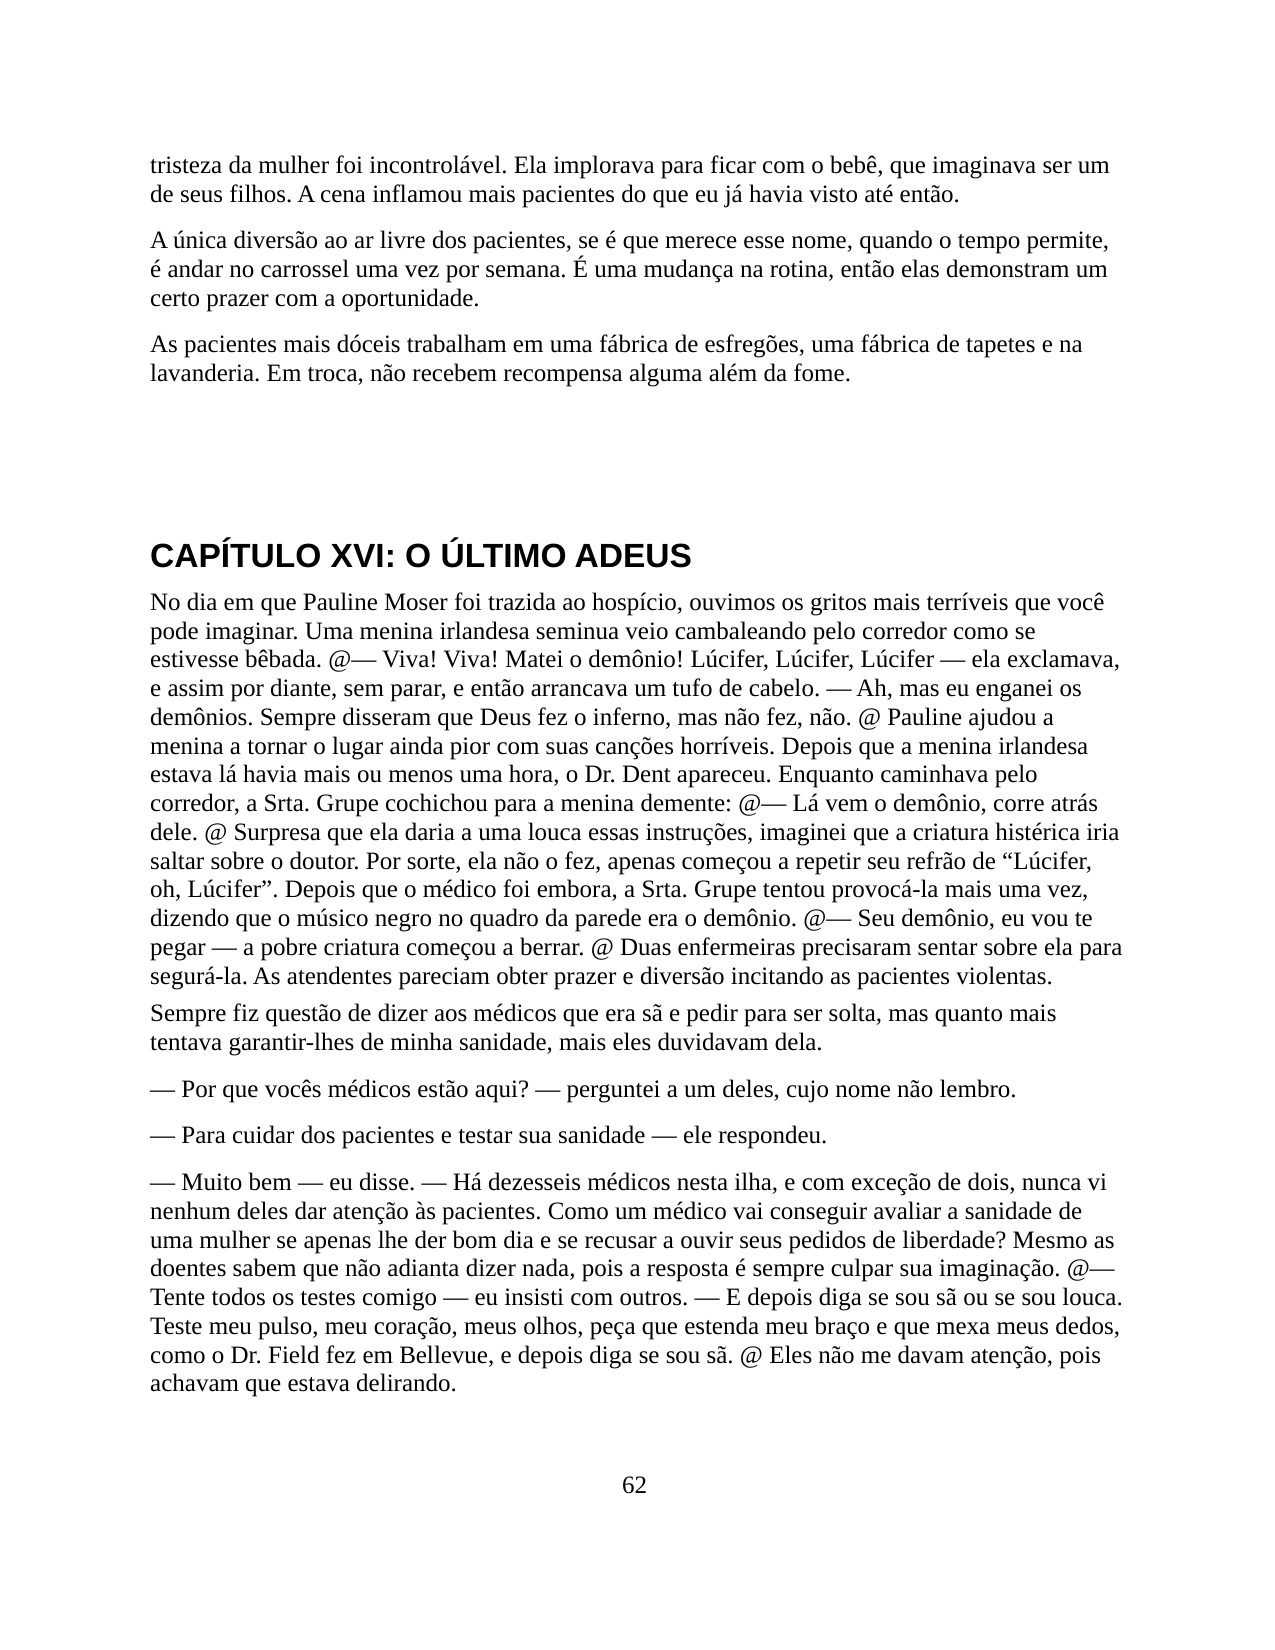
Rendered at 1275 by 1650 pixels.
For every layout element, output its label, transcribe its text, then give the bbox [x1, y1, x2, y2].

text A única diversão ao ar livre dos pacientes, se é que merece esse nome, quando o tempo permite, é andar no carrossel uma vez por semana. É uma mudança na rotina, então elas demonstram um certo prazer com a oportunidade. [150, 225, 1125, 312]
subtitle CAPÍTULO XVI: O ÚLTIMO ADEUS [150, 536, 1125, 574]
text As pacientes mais dóceis trabalham em uma fábrica de esfregões, uma fábrica de tapetes e na lavanderia. Em troca, não recebem recompensa alguma além da fome. [150, 329, 1125, 387]
text — Muito bem — eu disse. — Há dezesseis médicos nesta ilha, e com exceção de dois, nunca vi nenhum deles dar atenção às pacientes. Como um médico vai conseguir avaliar a sanidade de uma mulher se apenas lhe der bom dia e se recusar a ouvir seus pedidos de liberdade? Mesmo as doentes sabem que não adianta dizer nada, pois a resposta é sempre culpar sua imaginação. @— Tente todos os testes comigo — eu insisti com outros. — E depois diga se sou sã ou se sou louca. Teste meu pulso, meu coração, meus olhos, peça que estenda meu braço e que mexa meus dedos, como o Dr. Field fez em Bellevue, e depois diga se sou sã. @ Eles não me davam atenção, pois achavam que estava delirando. [150, 1167, 1125, 1397]
text tristeza da mulher foi incontrolável. Ela implorava para ficar com o bebê, que imaginava ser um de seus filhos. A cena inflamou mais pacientes do que eu já havia visto até então. [150, 150, 1125, 207]
text No dia em que Pauline Moser foi trazida ao hospício, ouvimos os gritos mais terríveis que você pode imaginar. Uma menina irlandesa seminua veio cambaleando pelo corredor como se estivesse bêbada. @— Viva! Viva! Matei o demônio! Lúcifer, Lúcifer, Lúcifer — ela exclamava, e assim por diante, sem parar, e então arrancava um tufo de cabelo. — Ah, mas eu enganei os demônios. Sempre disseram que Deus fez o inferno, mas não fez, não. @ Pauline ajudou a menina a tornar o lugar ainda pior com suas canções horríveis. Depois que a menina irlandesa estava lá havia mais ou menos uma hora, o Dr. Dent apareceu. Enquanto caminhava pelo corredor, a Srta. Grupe cochichou para a menina demente: @— Lá vem o demônio, corre atrás dele. @ Surpresa que ela daria a uma louca essas instruções, imaginei que a criatura histérica iria saltar sobre o doutor. Por sorte, ela não o fez, apenas começou a repetir seu refrão de “Lúcifer, oh, Lúcifer”. Depois que o médico foi embora, a Srta. Grupe tentou provocá-la mais uma vez, dizendo que o músico negro no quadro da parede era o demônio. @— Seu demônio, eu vou te pegar — a pobre criatura começou a berrar. @ Duas enfermeiras precisaram sentar sobre ela para segurá-la. As atendentes pareciam obter prazer e diversão incitando as pacientes violentas. [150, 587, 1125, 989]
text — Para cuidar dos pacientes e testar sua sanidade — ele respondeu. [150, 1121, 1125, 1149]
text Sempre fiz questão de dizer aos médicos que era sã e pedir para ser solta, mas quanto mais tentava garantir-lhes de minha sanidade, mais eles duvidavam dela. [150, 998, 1125, 1056]
text — Por que vocês médicos estão aqui? — perguntei a um deles, cujo nome não lembro. [150, 1074, 1125, 1103]
